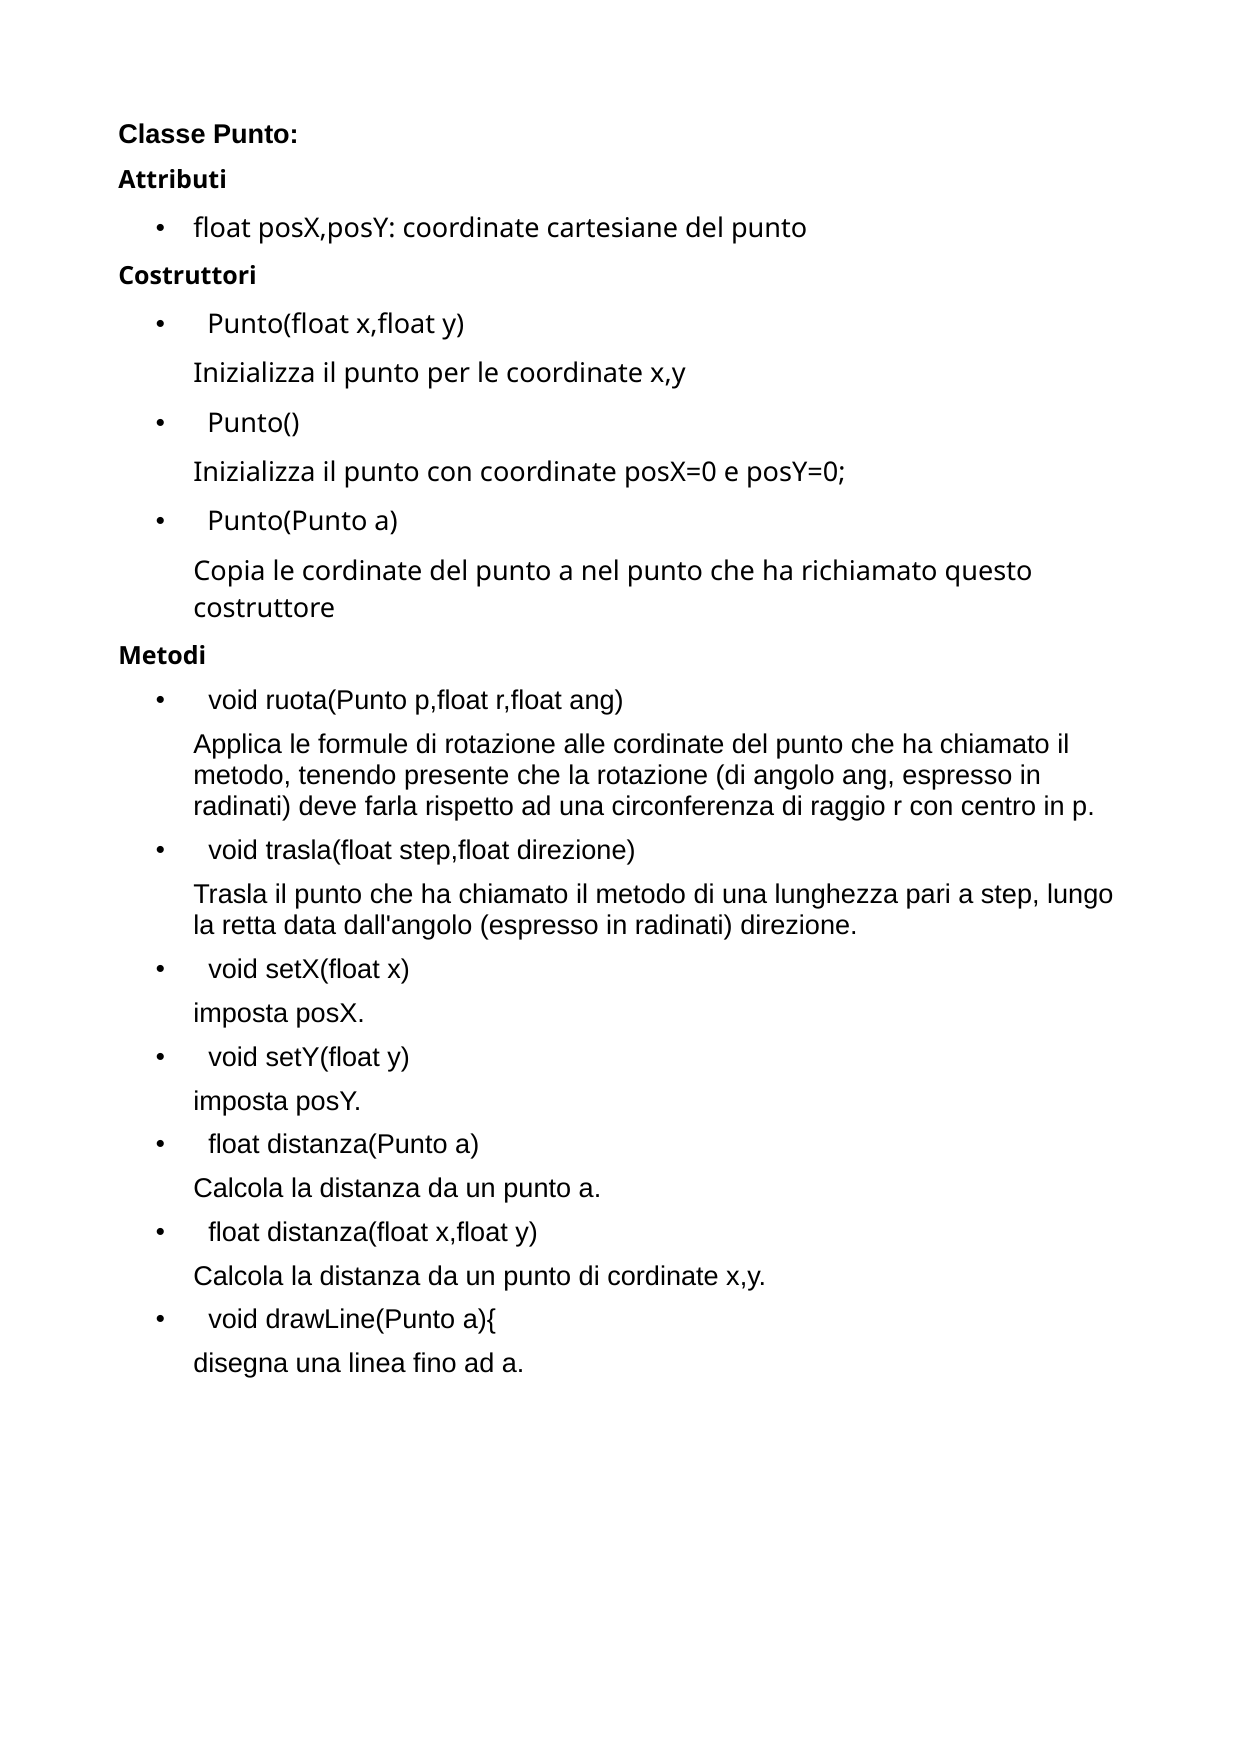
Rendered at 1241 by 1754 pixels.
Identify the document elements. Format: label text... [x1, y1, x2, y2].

text Classe Punto: [118, 118, 1122, 149]
list Punto(Punto a) [156, 502, 1122, 539]
list Punto() [156, 403, 1122, 440]
list Inizializza il punto con coordinate posX=0 e posY=0; [156, 452, 1122, 489]
list imposta posX. [156, 997, 1122, 1028]
list float distanza(float x,float y) [156, 1216, 1122, 1247]
list disegna una linea fino ad a. [156, 1347, 1122, 1378]
list Copia le cordinate del punto a nel punto che ha richiamato questo costruttore [156, 551, 1122, 625]
list void setY(float y) [156, 1041, 1122, 1072]
list imposta posY. [156, 1084, 1122, 1116]
list Trasla il punto che ha chiamato il metodo di una lunghezza pari a step, lungo la retta data dall'angolo (espresso in radinati) direzione. [156, 878, 1122, 941]
list Inizializza il punto per le coordinate x,y [156, 354, 1122, 391]
list float posX,posY: coordinate cartesiane del punto [156, 208, 1122, 245]
list float distanza(Punto a) [156, 1128, 1122, 1159]
text Attributi [118, 162, 1122, 196]
list Applica le formule di rotazione alle cordinate del punto che ha chiamato il metodo, tenendo presente che la rotazione (di angolo ang, espresso in radinati) deve farla rispetto ad una circonferenza di raggio r con centro in p. [156, 728, 1122, 822]
list void drawLine(Punto a){ [156, 1303, 1122, 1335]
list Calcola la distanza da un punto di cordinate x,y. [156, 1260, 1122, 1291]
list Punto(float x,float y) [156, 304, 1122, 341]
text Costruttori [118, 258, 1122, 292]
list Calcola la distanza da un punto a. [156, 1172, 1122, 1203]
list void setX(float x) [156, 953, 1122, 984]
list void ruota(Punto p,float r,float ang) [156, 684, 1122, 715]
list void trasla(float step,float direzione) [156, 834, 1122, 866]
text Metodi [118, 637, 1122, 672]
